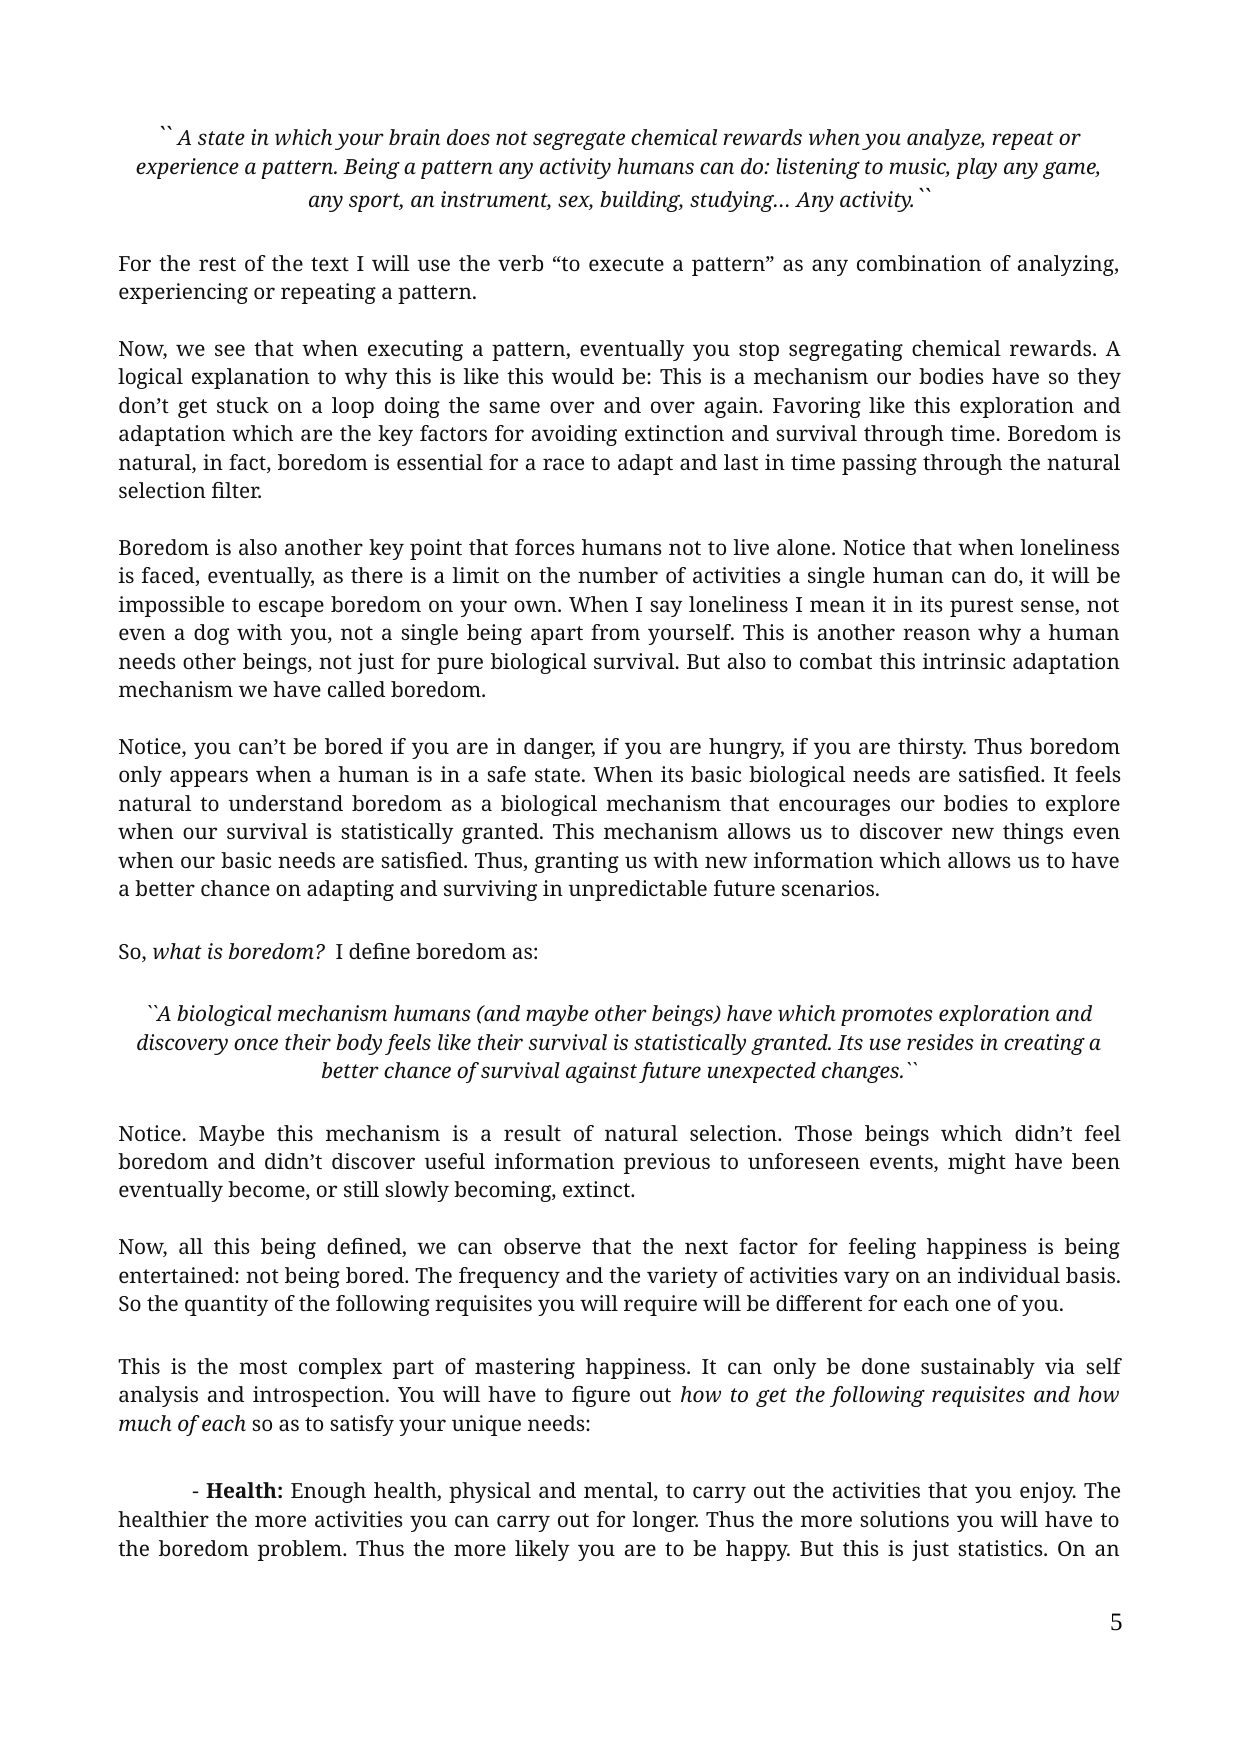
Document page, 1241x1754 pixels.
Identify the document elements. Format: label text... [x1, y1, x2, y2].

text `` A state in which your brain does not segregate chemical rewards when you analyze, repeat or experience a pattern. Being a pattern any activity humans can do: listening to music, play any game, any sport, an instrument, sex, building, studying… Any activity.`` [118, 118, 1122, 215]
text ``A biological mechanism humans (and maybe other beings) have which promotes exploration and discovery once their body feels like their survival is statistically granted. Its use resides in creating a better chance of survival against future unexpected changes.`` [118, 999, 1122, 1085]
text Now, we see that when executing a pattern, eventually you stop segregating chemical rewards. A logical explanation to why this is like this would be: This is a mechanism our bodies have so they don’t get stuck on a loop doing the same over and over again. Favoring like this exploration and adaptation which are the key factors for avoiding extinction and survival through time. Boredom is natural, in fact, boredom is essential for a race to adapt and last in time passing through the natural selection filter. [118, 334, 1122, 505]
text This is the most complex part of mastering happiness. It can only be done sustainably via self analysis and introspection. You will have to figure out how to get the following requisites and how much of each so as to satisfy your unique needs: [118, 1352, 1122, 1437]
text Now, all this being defined, we can observe that the next factor for feeling happiness is being entertained: not being bored. The frequency and the variety of activities vary on an individual basis. So the quantity of the following requisites you will require will be different for each one of you. [118, 1232, 1122, 1318]
text Boredom is also another key point that forces humans not to live alone. Notice that when loneliness is faced, eventually, as there is a limit on the number of activities a single human can do, it will be impossible to escape boredom on your own. When I say loneliness I mean it in its purest sense, not even a dog with you, not a single being apart from yourself. This is another reason why a human needs other beings, not just for pure biological survival. But also to combat this intrinsic adaptation mechanism we have called boredom. [118, 533, 1122, 704]
text So, what is boredom? I define boredom as: [118, 937, 1122, 965]
text For the rest of the text I will use the verb “to execute a pattern” as any combination of analyzing, experiencing or repeating a pattern. [118, 249, 1122, 306]
text - Health: Enough health, physical and mental, to carry out the activities that you enjoy. The healthier the more activities you can carry out for longer. Thus the more solutions you will have to the boredom problem. Thus the more likely you are to be happy. But this is just statistics. On an [118, 1471, 1122, 1562]
text Notice, you can’t be bored if you are in danger, if you are hungry, if you are thirsty. Thus boredom only appears when a human is in a safe state. When its basic biological needs are satisfied. It feels natural to understand boredom as a biological mechanism that encourages our bodies to explore when our survival is statistically granted. This mechanism allows us to discover new things even when our basic needs are satisfied. Thus, granting us with new information which allows us to have a better chance on adapting and surviving in unpredictable future scenarios. [118, 732, 1122, 903]
text Notice. Maybe this mechanism is a result of natural selection. Those beings which didn’t feel boredom and didn’t discover useful information previous to unforeseen events, might have been eventually become, or still slowly becoming, extinct. [118, 1119, 1122, 1204]
